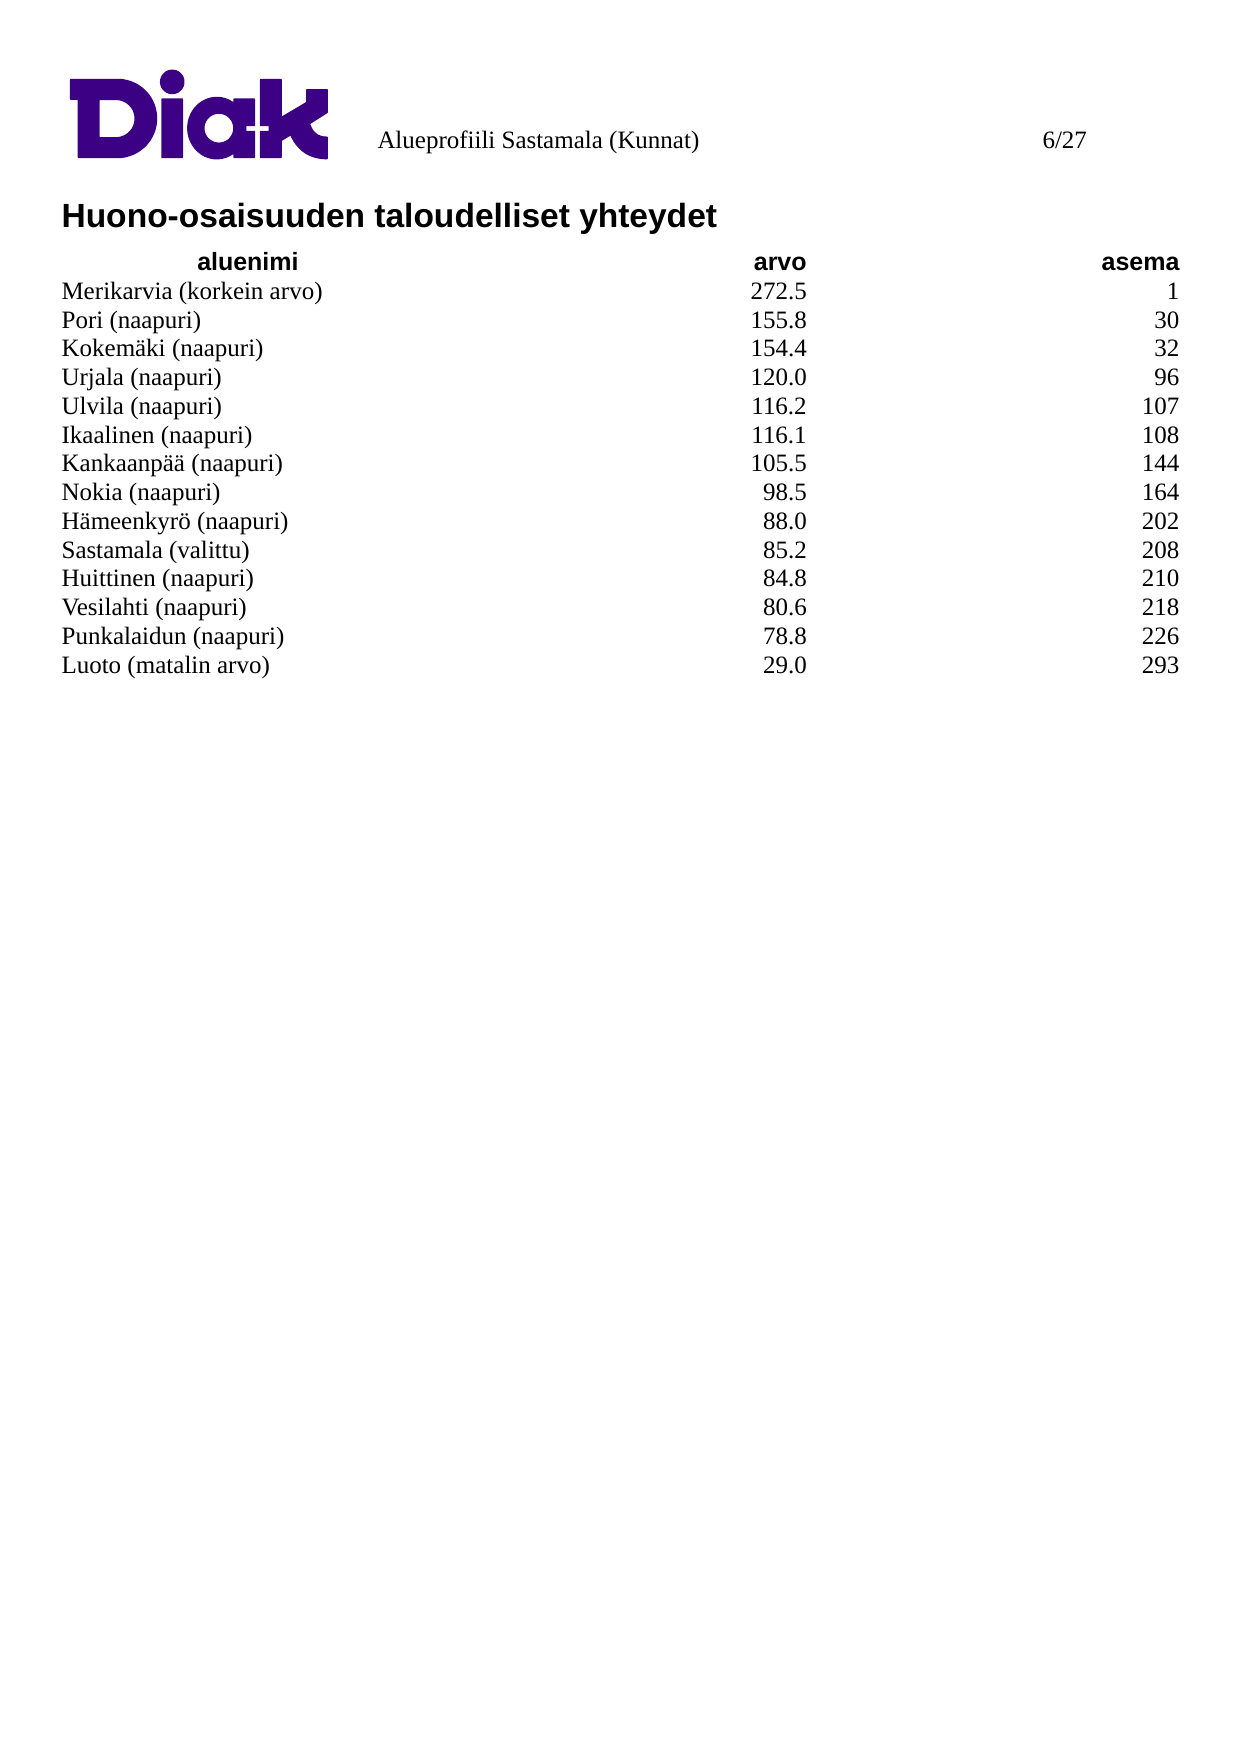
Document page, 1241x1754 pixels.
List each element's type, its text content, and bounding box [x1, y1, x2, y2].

table_cell 88.0 [434, 506, 806, 535]
table_cell 218 [806, 592, 1179, 621]
table_cell 164 [806, 477, 1179, 506]
table_cell 96 [806, 362, 1179, 391]
subtitle Huono-osaisuuden taloudelliset yhteydet [61, 196, 1179, 235]
table_header arvo [434, 247, 806, 276]
table_cell 116.1 [434, 420, 806, 448]
table_cell Punkalaidun (naapuri) [61, 621, 434, 650]
table_cell 293 [806, 650, 1179, 678]
table_cell 80.6 [434, 592, 806, 621]
table_cell 226 [806, 621, 1179, 650]
table_cell 202 [806, 506, 1179, 535]
table_cell 30 [806, 305, 1179, 333]
table_cell 155.8 [434, 305, 806, 333]
table_cell 29.0 [434, 650, 806, 678]
table_cell Urjala (naapuri) [61, 362, 434, 391]
table_cell 107 [806, 391, 1179, 420]
table_cell Sastamala (valittu) [61, 535, 434, 563]
table_cell 98.5 [434, 477, 806, 506]
table_cell 1 [806, 276, 1179, 305]
table_cell Kokemäki (naapuri) [61, 334, 434, 362]
table_cell Nokia (naapuri) [61, 477, 434, 506]
table_cell 210 [806, 564, 1179, 592]
table_header asema [806, 247, 1179, 276]
table_cell Vesilahti (naapuri) [61, 592, 434, 621]
table_cell 144 [806, 449, 1179, 477]
table_cell 120.0 [434, 362, 806, 391]
table_cell Ulvila (naapuri) [61, 391, 434, 420]
table_cell 116.2 [434, 391, 806, 420]
table_cell Ikaalinen (naapuri) [61, 420, 434, 448]
table_cell 32 [806, 334, 1179, 362]
table_cell Luoto (matalin arvo) [61, 650, 434, 678]
table_header aluenimi [61, 247, 434, 276]
table_cell 85.2 [434, 535, 806, 563]
table_cell 108 [806, 420, 1179, 448]
table_cell Merikarvia (korkein arvo) [61, 276, 434, 305]
table_cell Kankaanpää (naapuri) [61, 449, 434, 477]
table_cell Pori (naapuri) [61, 305, 434, 333]
table_cell 208 [806, 535, 1179, 563]
table_cell Huittinen (naapuri) [61, 564, 434, 592]
table_cell 84.8 [434, 564, 806, 592]
table_cell 105.5 [434, 449, 806, 477]
table_cell 154.4 [434, 334, 806, 362]
table_cell 78.8 [434, 621, 806, 650]
table_cell 272.5 [434, 276, 806, 305]
table_cell Hämeenkyrö (naapuri) [61, 506, 434, 535]
